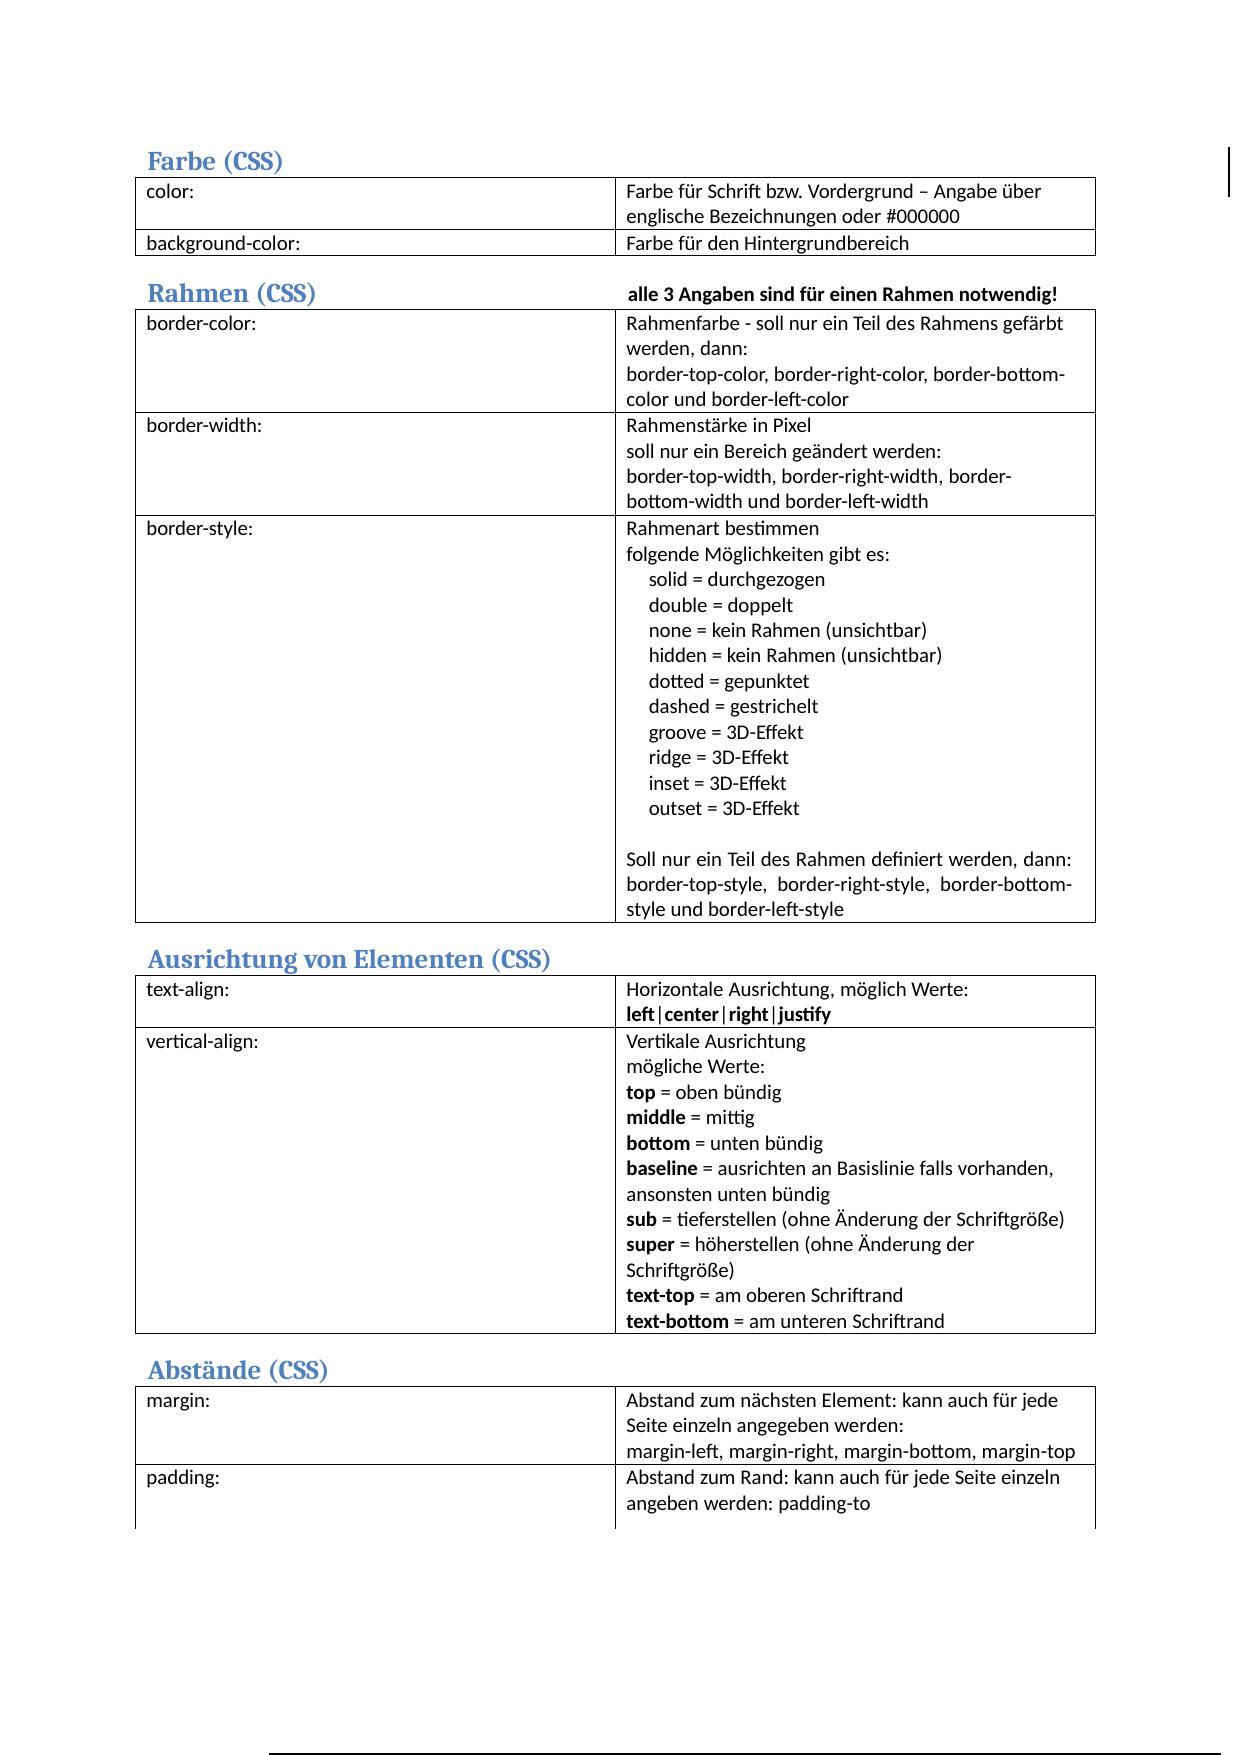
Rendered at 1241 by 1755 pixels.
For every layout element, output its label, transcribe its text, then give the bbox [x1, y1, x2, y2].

table_cell vertical-align: [136, 1028, 615, 1333]
table_header Farbe für Schrift bzw. Vordergrund – Angabe über englische Bezeichnungen oder #000000 [616, 178, 1095, 229]
table_cell Rahmenart bestimmen folgende Möglichkeiten gibt es: solid = durchgezogen double = doppelt none = kein Rahmen (unsichtbar) hidden = kein Rahmen (unsichtbar) dotted = gepunktet dashed = gestrichelt groove = 3D-Effekt ridge = 3D-Effekt inset = 3D-Effekt outset = 3D-Effekt Soll nur ein Teil des Rahmen definiert werden, dann: border-top-style, border-right-style, border-bottom- style und border-left-style [616, 516, 1095, 922]
subtitle Farbe (CSS) [147, 146, 1149, 177]
text Rahmen (CSS) alle 3 Angaben sind für einen Rahmen notwendig! [147, 277, 1149, 309]
table_cell Rahmenstärke in Pixel soll nur ein Bereich geändert werden: border-top-width, border-right-width, border- bottom-width und border-left-width [616, 413, 1095, 514]
text Abstände (CSS) [147, 1355, 1149, 1386]
table_header margin: [136, 1387, 615, 1463]
table_header Abstand zum nächsten Element: kann auch für jede Seite einzeln angegeben werden: margin-left, margin-right, margin-bottom, margin-top [616, 1387, 1095, 1463]
table_header Rahmenfarbe - soll nur ein Teil des Rahmens gefärbt werden, dann: border-top-color, border-right-color, border-bottom- color und border-left-color [616, 310, 1095, 412]
table_header color: [136, 178, 615, 229]
table_cell Abstand zum Rand: kann auch für jede Seite einzeln angeben werden: padding-to [616, 1465, 1095, 1528]
table_header Horizontale Ausrichtung, möglich Werte: left|center|right|justify [616, 976, 1095, 1027]
table_cell background-color: [136, 230, 615, 255]
table_cell border-style: [136, 516, 615, 922]
table_cell Farbe für den Hintergrundbereich [616, 230, 1095, 255]
subtitle Ausrichtung von Elementen (CSS) [147, 944, 1149, 975]
table_header border-color: [136, 310, 615, 412]
table_cell padding: [136, 1465, 615, 1528]
table_cell border-width: [136, 413, 615, 514]
table_header text-align: [136, 976, 615, 1027]
table_cell Vertikale Ausrichtung mögliche Werte: top = oben bündig middle = mittig bottom = unten bündig baseline = ausrichten an Basislinie falls vorhanden, ansonsten unten bündig sub = tieferstellen (ohne Änderung der Schriftgröße) super = höherstellen (ohne Änderung der Schriftgröße) text-top = am oberen Schriftrand text-bottom = am unteren Schriftrand [616, 1028, 1095, 1333]
